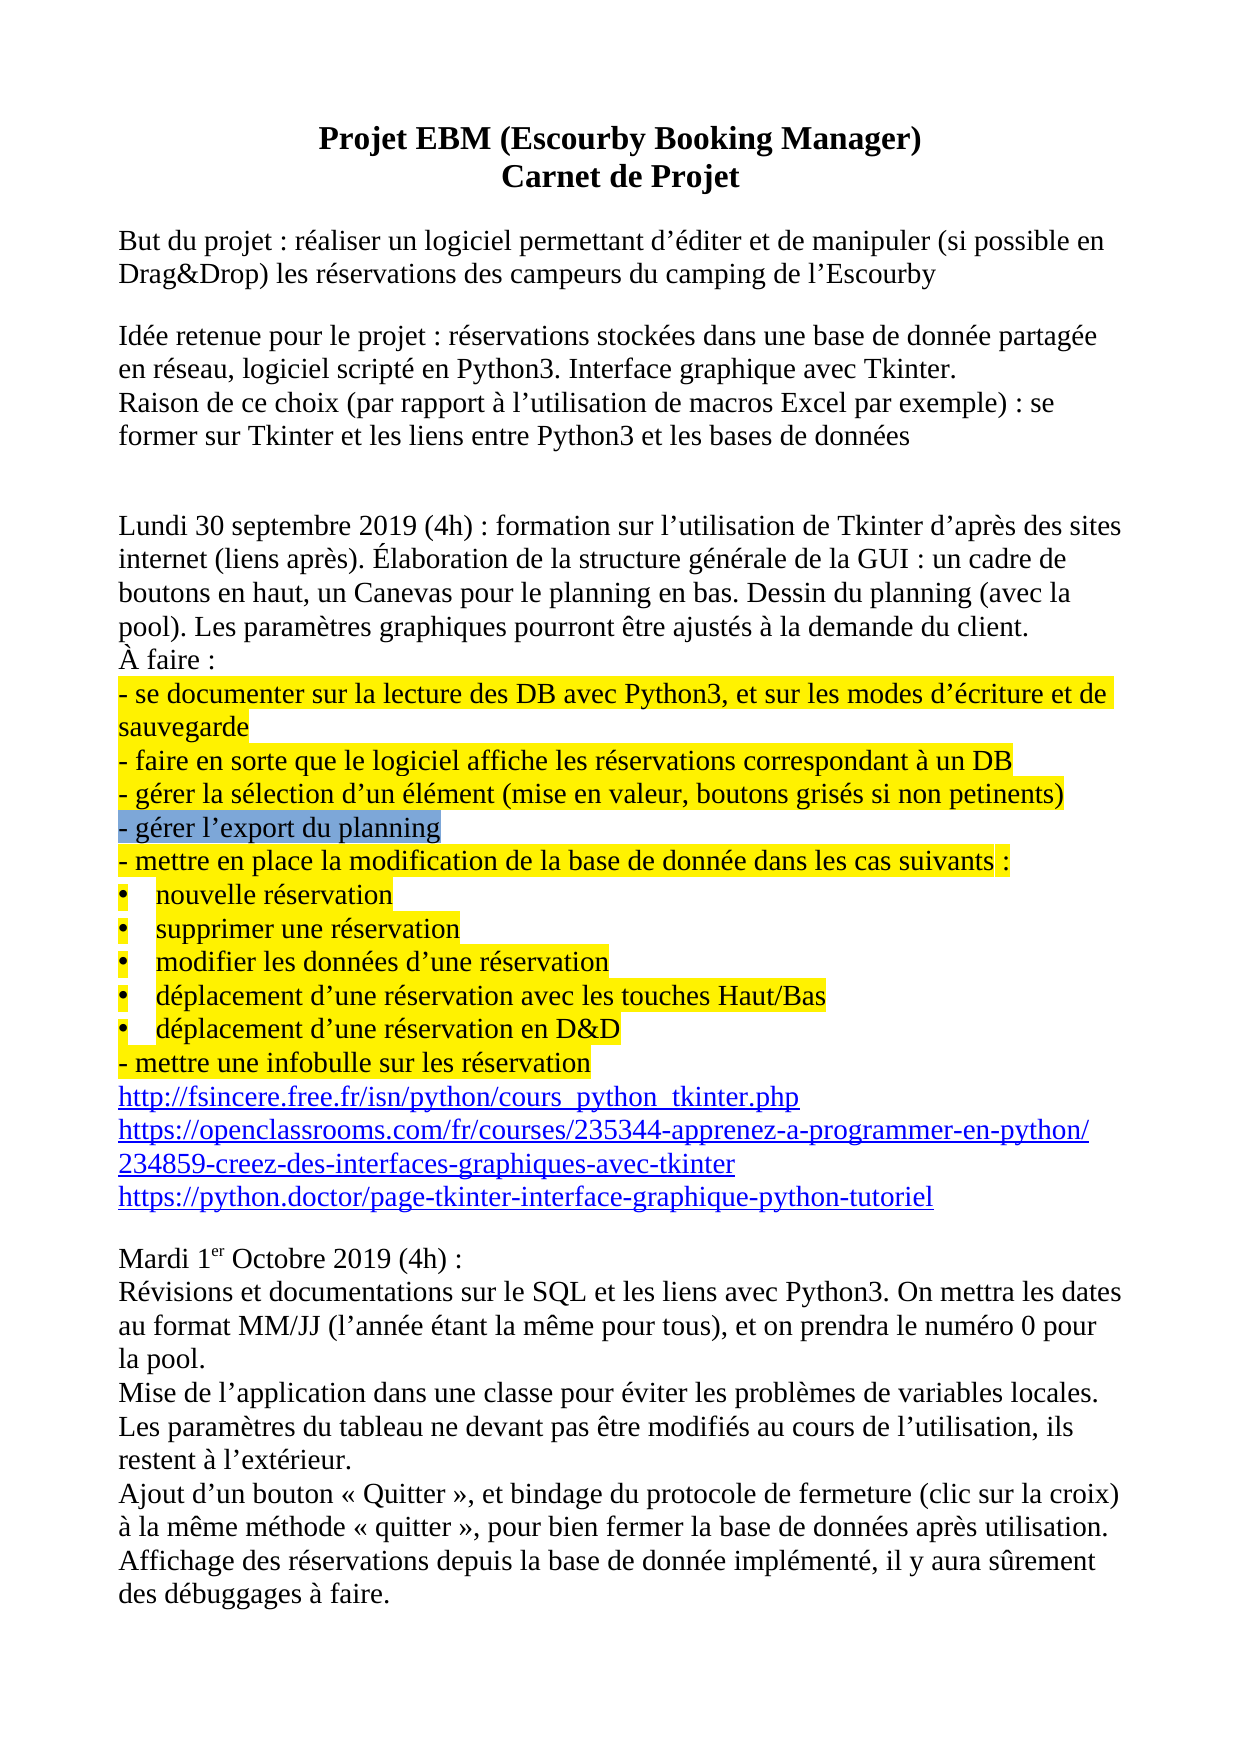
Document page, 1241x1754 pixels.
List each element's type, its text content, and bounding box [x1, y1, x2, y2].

text Ajout d’un bouton « Quitter », et bindage du protocole de fermeture (clic sur la croix) à la même méthode « quitter », pour bien fermer la base de données après utilisation. [118, 1476, 1122, 1543]
list déplacement d’une réservation en D&D [81, 1012, 1122, 1045]
text Affichage des réservations depuis la base de donnée implémenté, il y aura sûrement des débuggages à faire. [118, 1543, 1122, 1610]
list nouvelle réservation [81, 877, 1122, 911]
text - mettre une infobulle sur les réservation [118, 1045, 1122, 1079]
text Révisions et documentations sur le SQL et les liens avec Python3. On mettra les dates au format MM/JJ (l’année étant la même pour tous), et on prendra le numéro 0 pour la pool. [118, 1274, 1122, 1375]
text https://openclassrooms.com/fr/courses/235344-apprenez-a-programmer-en-python/234859-creez-des-interfaces-graphiques-avec-tkinter [118, 1112, 1122, 1179]
text Mardi 1er Octobre 2019 (4h) : [118, 1241, 1122, 1274]
list déplacement d’une réservation avec les touches Haut/Bas [81, 978, 1122, 1012]
text Lundi 30 septembre 2019 (4h) : formation sur l’utilisation de Tkinter d’après des sites internet (liens après). Élaboration de la structure générale de la GUI : un cadre de boutons en haut, un Canevas pour le planning en bas. Dessin du planning (avec la pool). Les paramètres graphiques pourront être ajustés à la demande du client. [118, 508, 1122, 642]
text - gérer la sélection d’un élément (mise en valeur, boutons grisés si non petinents) [118, 776, 1122, 810]
text - faire en sorte que le logiciel affiche les réservations correspondant à un DB [118, 743, 1122, 776]
text Carnet de Projet [118, 156, 1122, 195]
text À faire : [118, 642, 1122, 676]
text Mise de l’application dans une classe pour éviter les problèmes de variables locales. Les paramètres du tableau ne devant pas être modifiés au cours de l’utilisation, ils restent à l’extérieur. [118, 1375, 1122, 1476]
text But du projet : réaliser un logiciel permettant d’éditer et de manipuler (si possible en Drag&Drop) les réservations des campeurs du camping de l’Escourby [118, 223, 1122, 290]
list supprimer une réservation [81, 911, 1122, 944]
text - mettre en place la modification de la base de donnée dans les cas suivants : [118, 843, 1122, 877]
text https://python.doctor/page-tkinter-interface-graphique-python-tutoriel [118, 1179, 1122, 1213]
text Projet EBM (Escourby Booking Manager) [118, 118, 1122, 156]
text - gérer l’export du planning [118, 810, 1122, 843]
text - se documenter sur la lecture des DB avec Python3, et sur les modes d’écriture et de sauvegarde [118, 676, 1122, 743]
list modifier les données d’une réservation [81, 944, 1122, 978]
text Idée retenue pour le projet : réservations stockées dans une base de donnée partagée en réseau, logiciel scripté en Python3. Interface graphique avec Tkinter. [118, 318, 1122, 385]
text http://fsincere.free.fr/isn/python/cours_python_tkinter.php [118, 1079, 1122, 1112]
text Raison de ce choix (par rapport à l’utilisation de macros Excel par exemple) : se former sur Tkinter et les liens entre Python3 et les bases de données [118, 385, 1122, 452]
